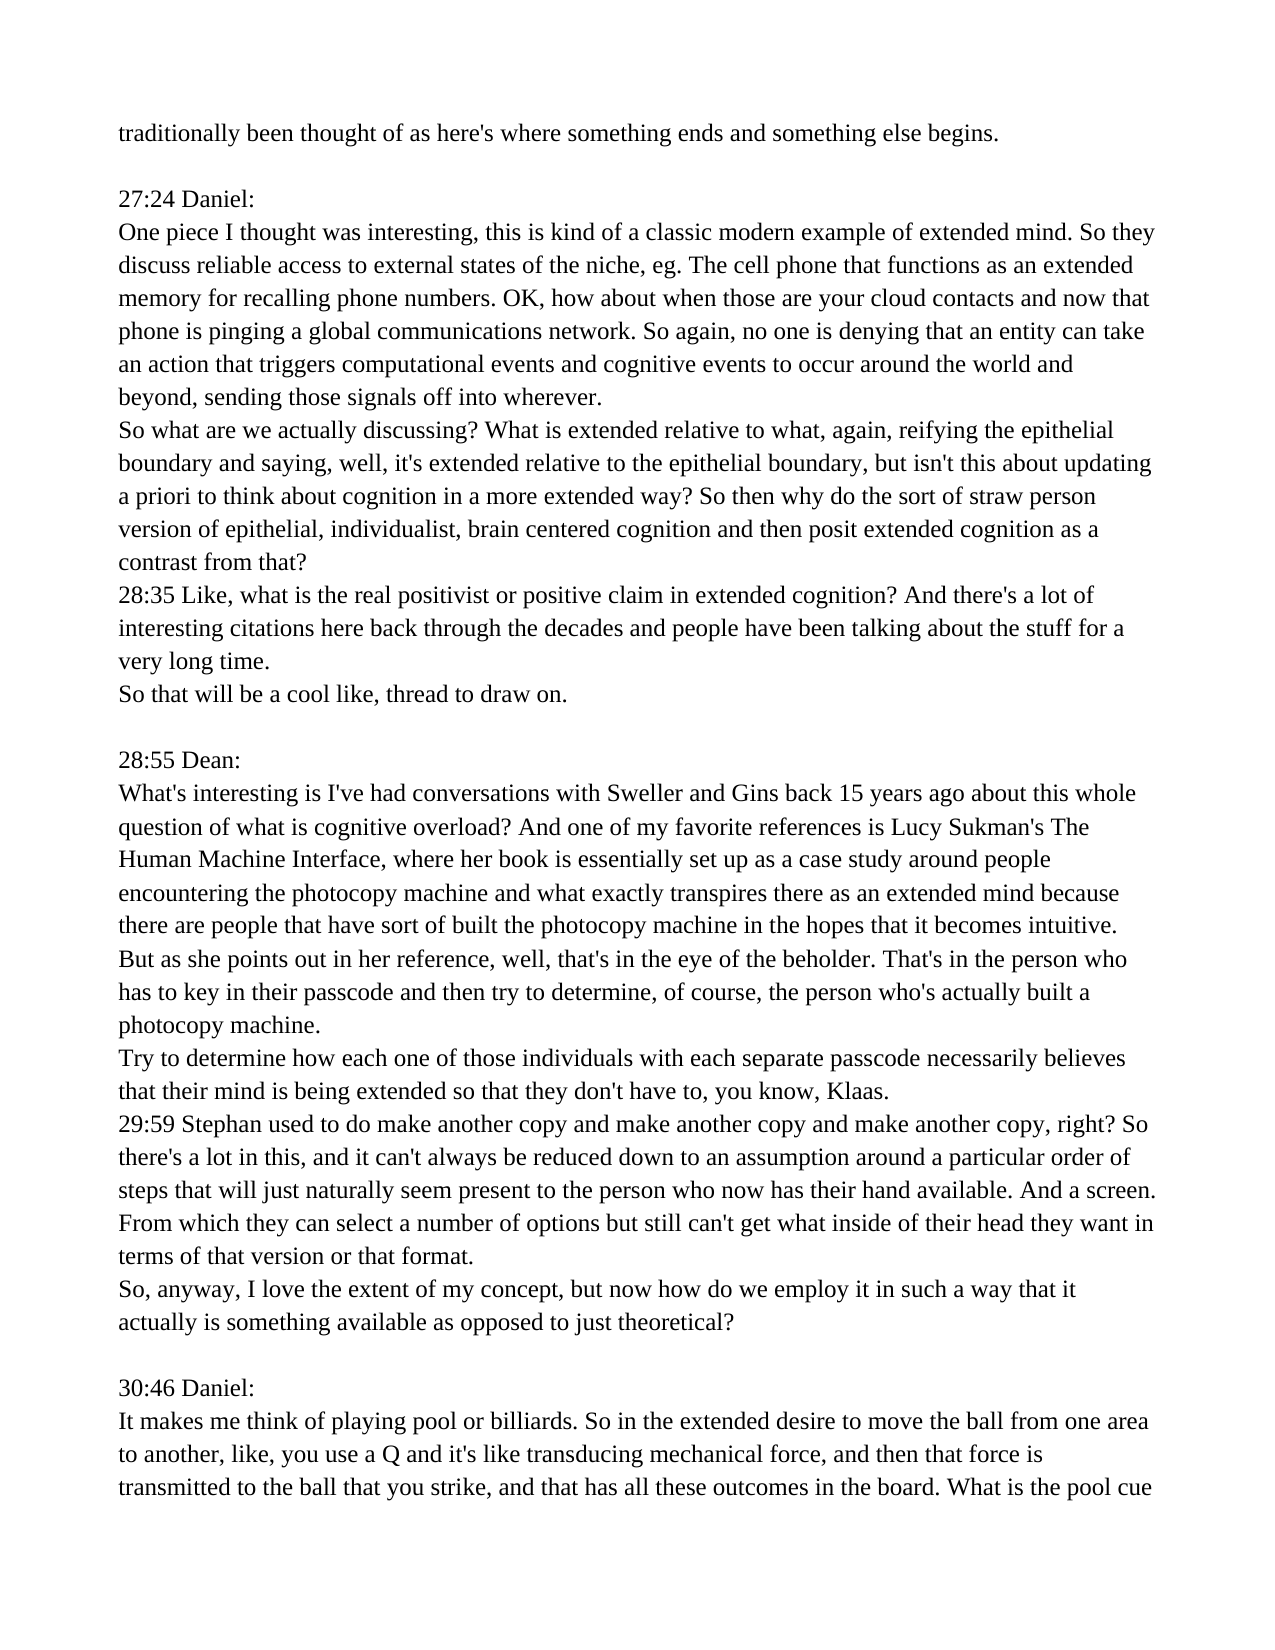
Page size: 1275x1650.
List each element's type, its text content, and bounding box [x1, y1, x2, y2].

text It makes me think of playing pool or billiards. So in the extended desire to move the ball from one area to another, like, you use a Q and it's like transducing mechanical force, and then that force is transmitted to the ball that you strike, and that has all these outcomes in the board. What is the pool cue [118, 1406, 1157, 1501]
text Try to determine how each one of those individuals with each separate passcode necessarily believes that their mind is being extended so that they don't have to, you know, Klaas. [118, 1043, 1157, 1104]
text So that will be a cool like, thread to draw on. [118, 679, 1157, 708]
text What's interesting is I've had conversations with Sweller and Gins back 15 years ago about this whole question of what is cognitive overload? And one of my favorite references is Lucy Sukman's The Human Machine Interface, where her book is essentially set up as a case study around people encountering the photocopy machine and what exactly transpires there as an extended mind because there are people that have sort of built the photocopy machine in the hopes that it becomes intuitive. But as she points out in her reference, well, that's in the eye of the beholder. That's in the person who has to key in their passcode and then try to determine, of course, the person who's actually built a photocopy machine. [118, 778, 1157, 1038]
text 28:35 Like, what is the real positivist or positive claim in extended cognition? And there's a lot of interesting citations here back through the decades and people have been talking about the stuff for a very long time. [118, 580, 1157, 675]
text So what are we actually discussing? What is extended relative to what, again, reifying the epithelial boundary and saying, well, it's extended relative to the epithelial boundary, but isn't this about updating a priori to think about cognition in a more extended way? So then why do the sort of straw person version of epithelial, individualist, brain centered cognition and then posit extended cognition as a contrast from that? [118, 415, 1157, 576]
text 27:24 Daniel: [118, 184, 1157, 213]
text One piece I thought was interesting, this is kind of a classic modern example of extended mind. So they discuss reliable access to external states of the niche, eg. The cell phone that functions as an extended memory for recalling phone numbers. OK, how about when those are your cloud contacts and now that phone is pinging a global communications network. So again, no one is denying that an entity can take an action that triggers computational events and cognitive events to occur around the world and beyond, sending those signals off into wherever. [118, 217, 1157, 411]
text So, anyway, I love the extent of my concept, but now how do we employ it in such a way that it actually is something available as opposed to just theoretical? [118, 1274, 1157, 1336]
text traditionally been thought of as here's where something ends and something else begins. [118, 118, 1157, 147]
text 28:55 Dean: [118, 746, 1157, 774]
text 30:46 Daniel: [118, 1373, 1157, 1402]
text 29:59 Stephan used to do make another copy and make another copy and make another copy, right? So there's a lot in this, and it can't always be reduced down to an assumption around a particular order of steps that will just naturally seem present to the person who now has their hand available. And a screen. From which they can select a number of options but still can't get what inside of their head they want in terms of that version or that format. [118, 1109, 1157, 1269]
